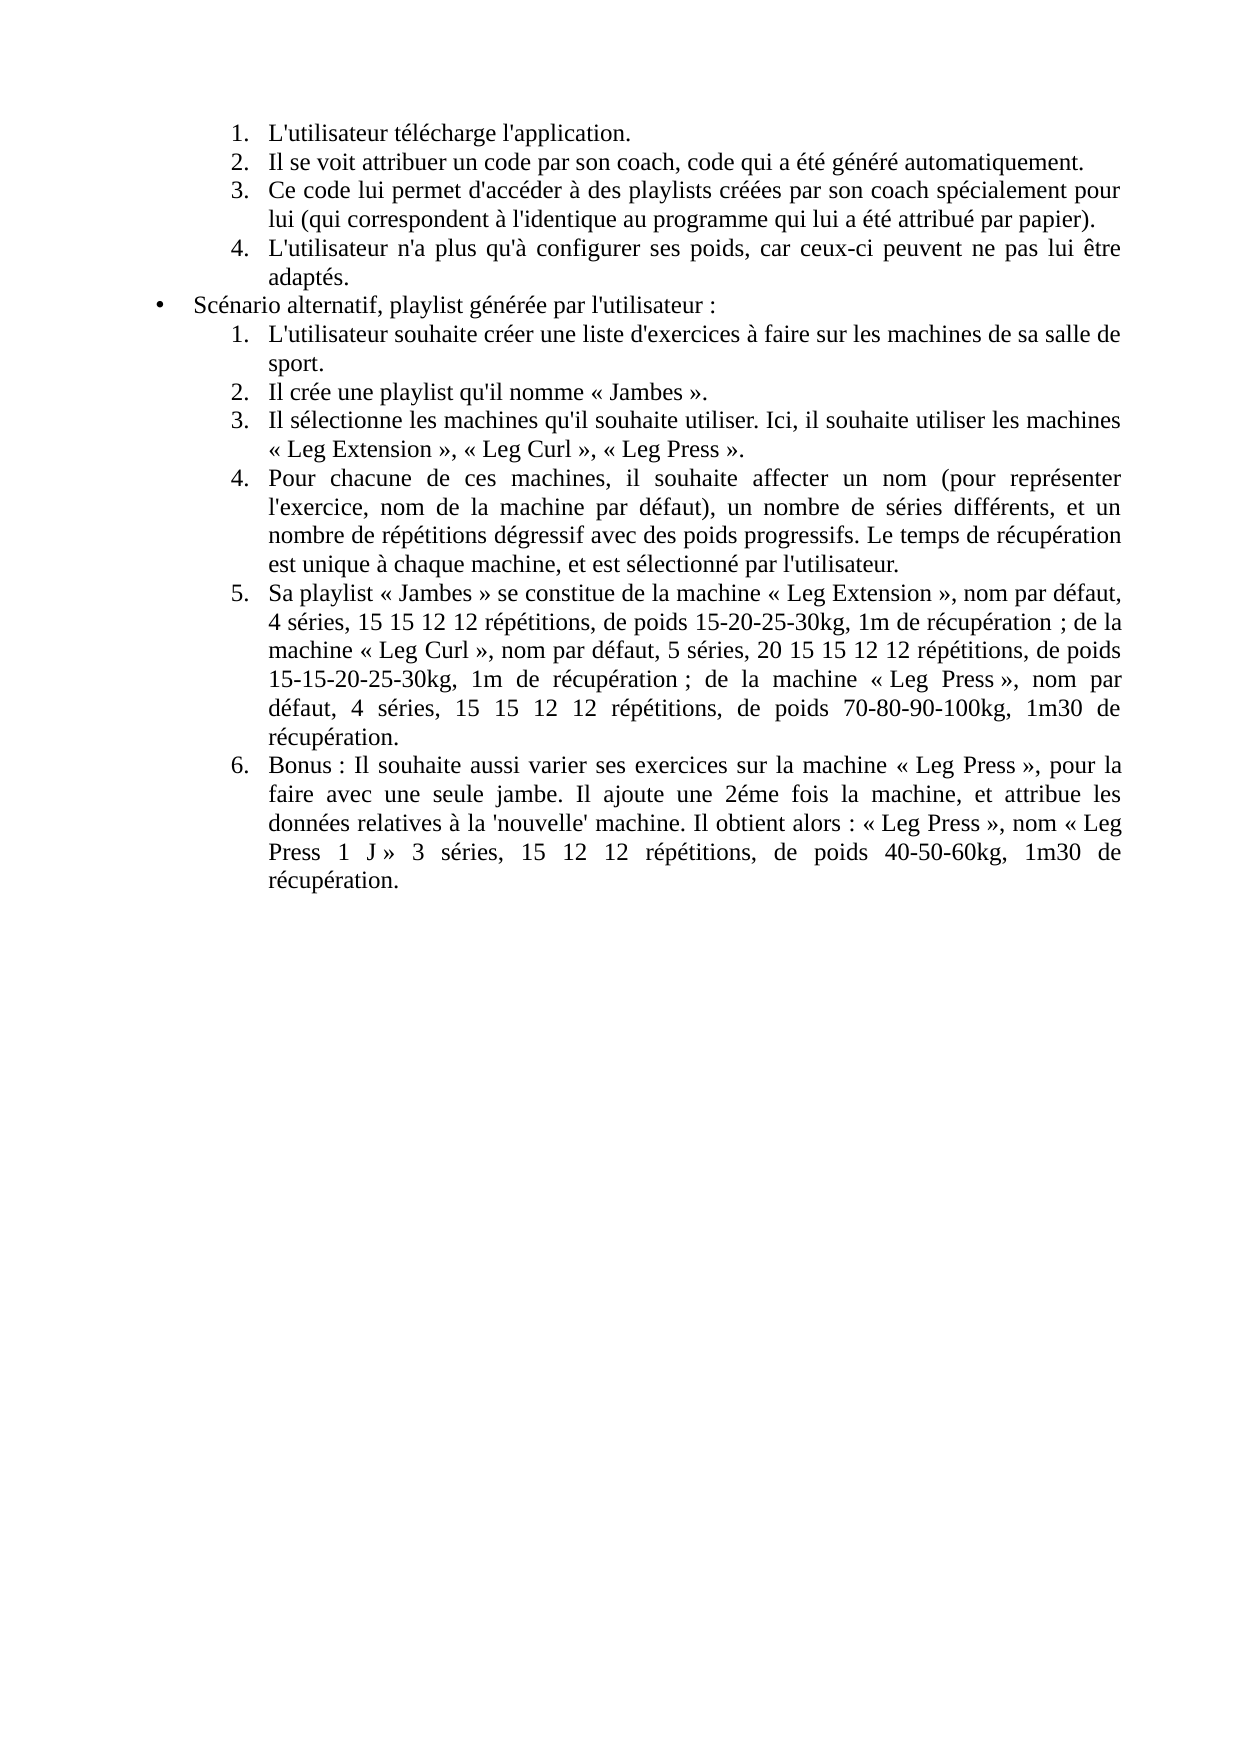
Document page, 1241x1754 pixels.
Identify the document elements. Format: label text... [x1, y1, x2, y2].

list Il se voit attribuer un code par son coach, code qui a été généré automatiquement. [231, 147, 1122, 176]
list Bonus : Il souhaite aussi varier ses exercices sur la machine « Leg Press », pour la faire avec une seule jambe. Il ajoute une 2éme fois la machine, et attribue les données relatives à la 'nouvelle' machine. Il obtient alors : « Leg Press », nom « Leg Press 1 J » 3 séries, 15 12 12 répétitions, de poids 40-50-60kg, 1m30 de récupération. [231, 751, 1122, 894]
list Il crée une playlist qu'il nomme « Jambes ». [231, 377, 1122, 406]
list Ce code lui permet d'accéder à des playlists créées par son coach spécialement pour lui (qui correspondent à l'identique au programme qui lui a été attribué par papier). [231, 176, 1122, 233]
list L'utilisateur n'a plus qu'à configurer ses poids, car ceux-ci peuvent ne pas lui être adaptés. [231, 233, 1122, 291]
list Pour chacune de ces machines, il souhaite affecter un nom (pour représenter l'exercice, nom de la machine par défaut), un nombre de séries différents, et un nombre de répétitions dégressif avec des poids progressifs. Le temps de récupération est unique à chaque machine, et est sélectionné par l'utilisateur. [231, 463, 1122, 578]
list Sa playlist « Jambes » se constitue de la machine « Leg Extension », nom par défaut, 4 séries, 15 15 12 12 répétitions, de poids 15-20-25-30kg, 1m de récupération ; de la machine « Leg Curl », nom par défaut, 5 séries, 20 15 15 12 12 répétitions, de poids 15-15-20-25-30kg, 1m de récupération ; de la machine « Leg Press », nom par défaut, 4 séries, 15 15 12 12 répétitions, de poids 70-80-90-100kg, 1m30 de récupération. [231, 578, 1122, 751]
list Il sélectionne les machines qu'il souhaite utiliser. Ici, il souhaite utiliser les machines « Leg Extension », « Leg Curl », « Leg Press ». [231, 406, 1122, 463]
list L'utilisateur souhaite créer une liste d'exercices à faire sur les machines de sa salle de sport. [231, 319, 1122, 377]
list Scénario alternatif, playlist générée par l'utilisateur : [156, 291, 1122, 319]
list L'utilisateur télécharge l'application. [231, 118, 1122, 147]
